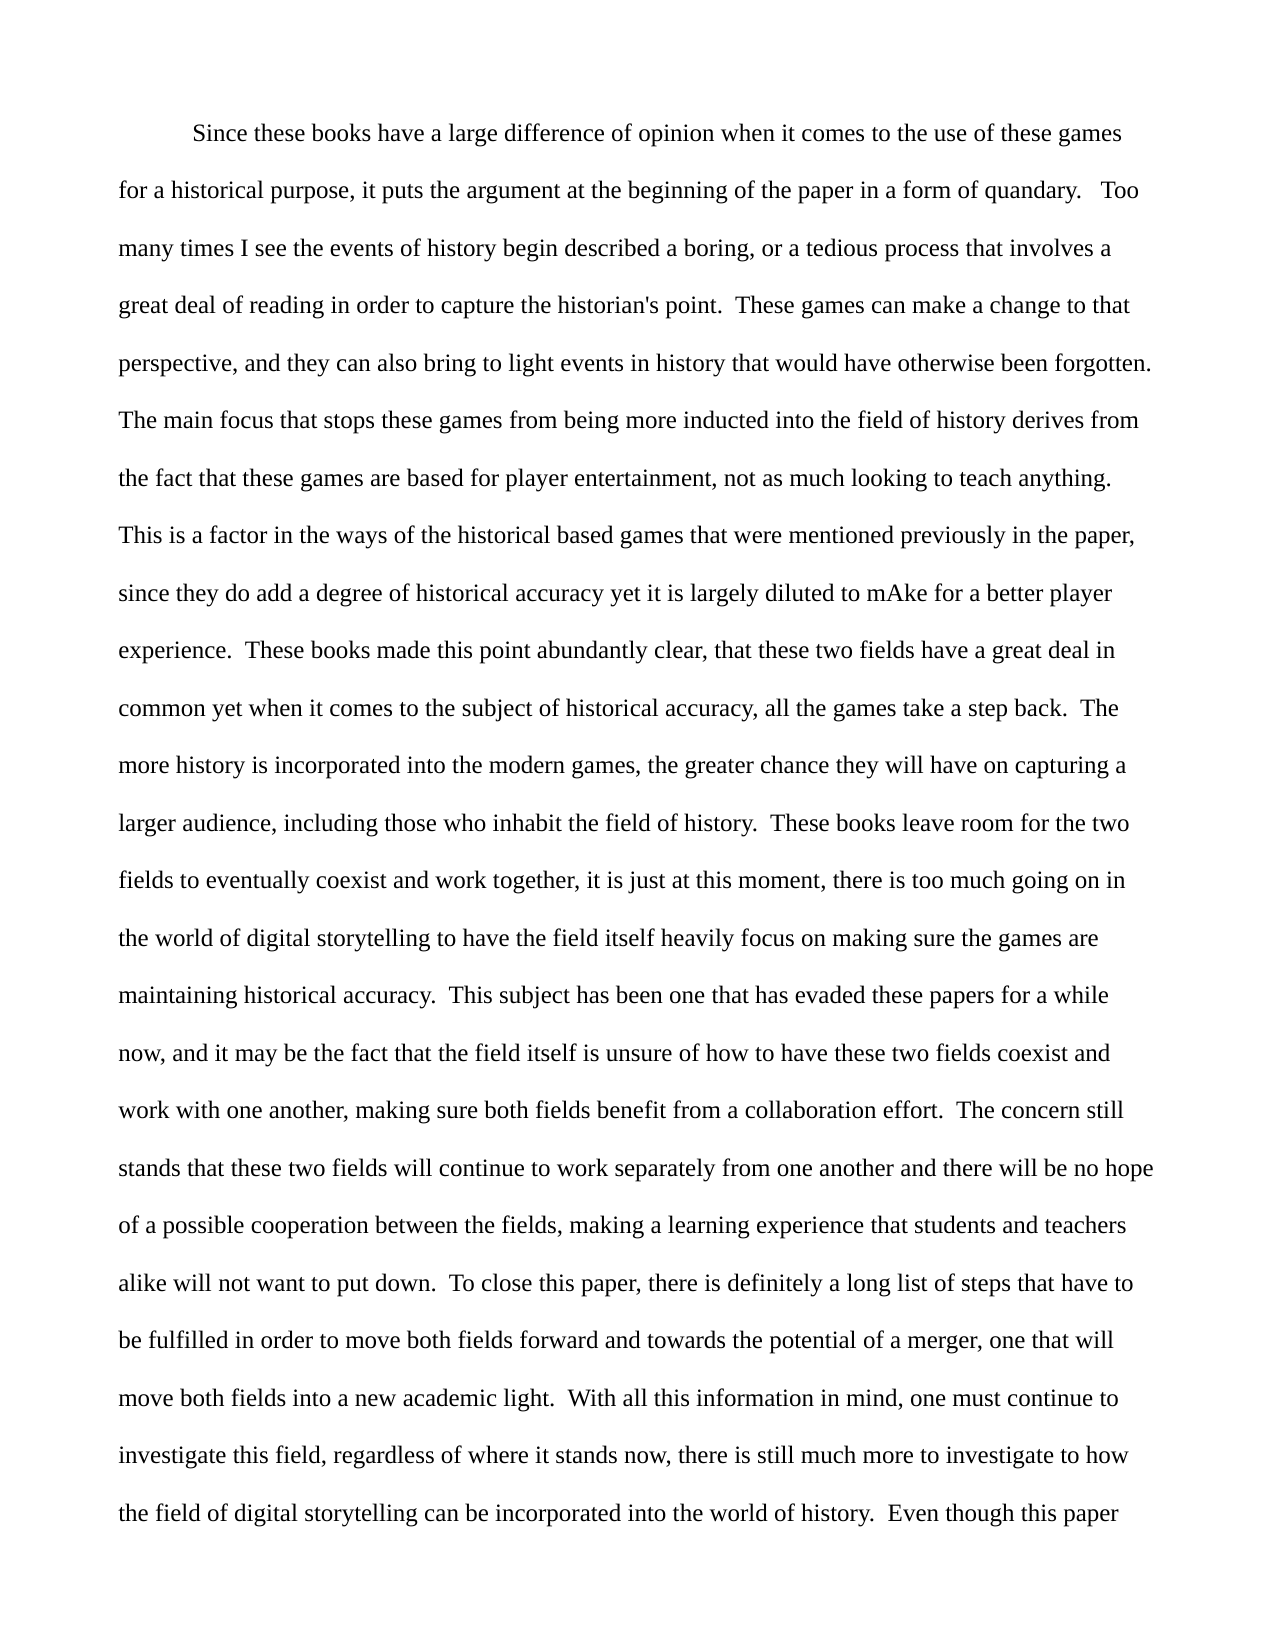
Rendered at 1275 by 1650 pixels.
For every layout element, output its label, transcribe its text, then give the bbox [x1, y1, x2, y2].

text Since these books have a large difference of opinion when it comes to the use of these games for a historical purpose, it puts the argument at the beginning of the paper in a form of quandary. Too many times I see the events of history begin described a boring, or a tedious process that involves a great deal of reading in order to capture the historian's point. These games can make a change to that perspective, and they can also bring to light events in history that would have otherwise been forgotten. The main focus that stops these games from being more inducted into the field of history derives from the fact that these games are based for player entertainment, not as much looking to teach anything. This is a factor in the ways of the historical based games that were mentioned previously in the paper, since they do add a degree of historical accuracy yet it is largely diluted to mAke for a better player experience. These books made this point abundantly clear, that these two fields have a great deal in common yet when it comes to the subject of historical accuracy, all the games take a step back. The more history is incorporated into the modern games, the greater chance they will have on capturing a larger audience, including those who inhabit the field of history. These books leave room for the two fields to eventually coexist and work together, it is just at this moment, there is too much going on in the world of digital storytelling to have the field itself heavily focus on making sure the games are maintaining historical accuracy. This subject has been one that has evaded these papers for a while now, and it may be the fact that the field itself is unsure of how to have these two fields coexist and work with one another, making sure both fields benefit from a collaboration effort. The concern still stands that these two fields will continue to work separately from one another and there will be no hope of a possible cooperation between the fields, making a learning experience that students and teachers alike will not want to put down. To close this paper, there is definitely a long list of steps that have to be fulfilled in order to move both fields forward and towards the potential of a merger, one that will move both fields into a new academic light. With all this information in mind, one must continue to investigate this field, regardless of where it stands now, there is still much more to investigate to how the field of digital storytelling can be incorporated into the world of history. Even though this paper [118, 118, 1157, 1527]
